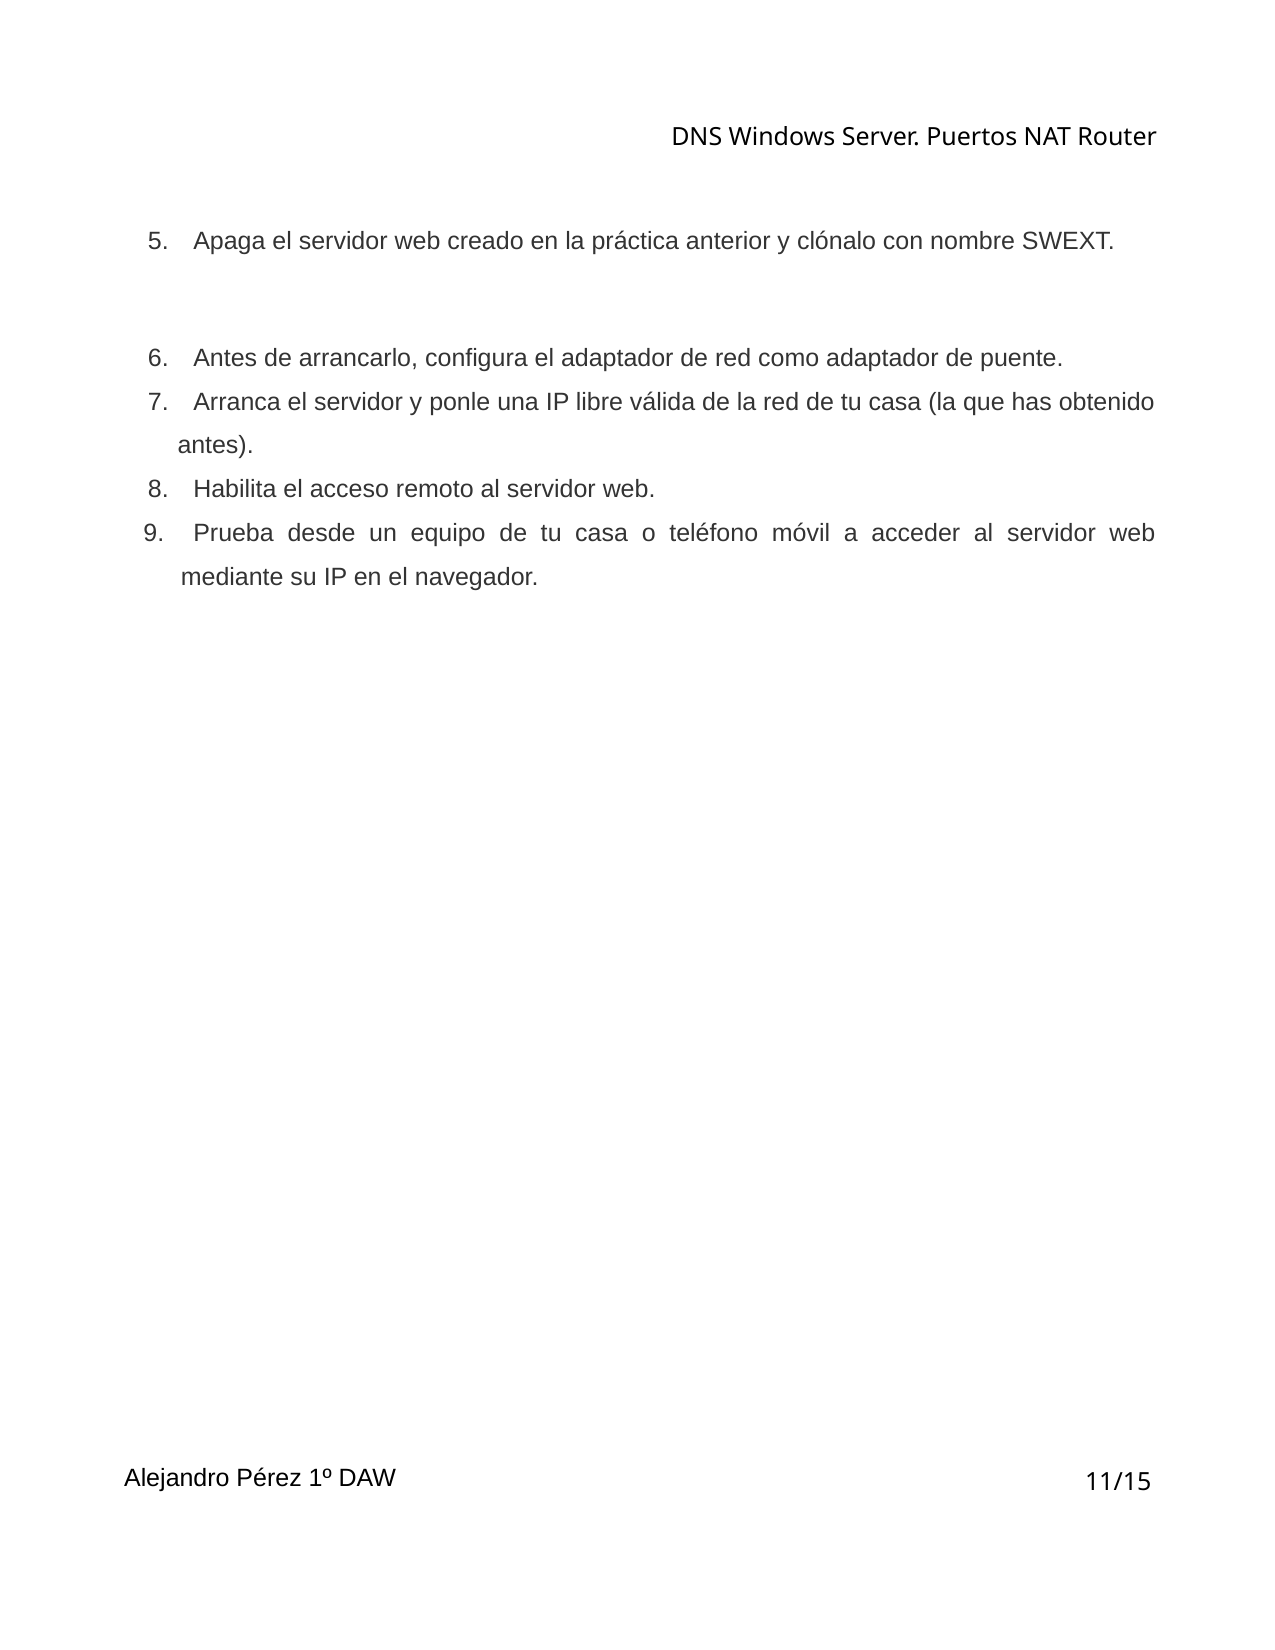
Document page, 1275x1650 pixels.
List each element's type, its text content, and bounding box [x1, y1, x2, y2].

list Apaga el servidor web creado en la práctica anterior y clónalo con nombre SWEXT. [148, 211, 1157, 255]
list Arranca el servidor y ponle una IP libre válida de la red de tu casa (la que has obtenido antes). [148, 372, 1157, 459]
list Prueba desde un equipo de tu casa o teléfono móvil a acceder al servidor web mediante su IP en el navegador. [143, 503, 1157, 591]
list Habilita el acceso remoto al servidor web. [148, 459, 1157, 503]
list Antes de arrancarlo, configura el adaptador de red como adaptador de puente. [148, 328, 1157, 372]
